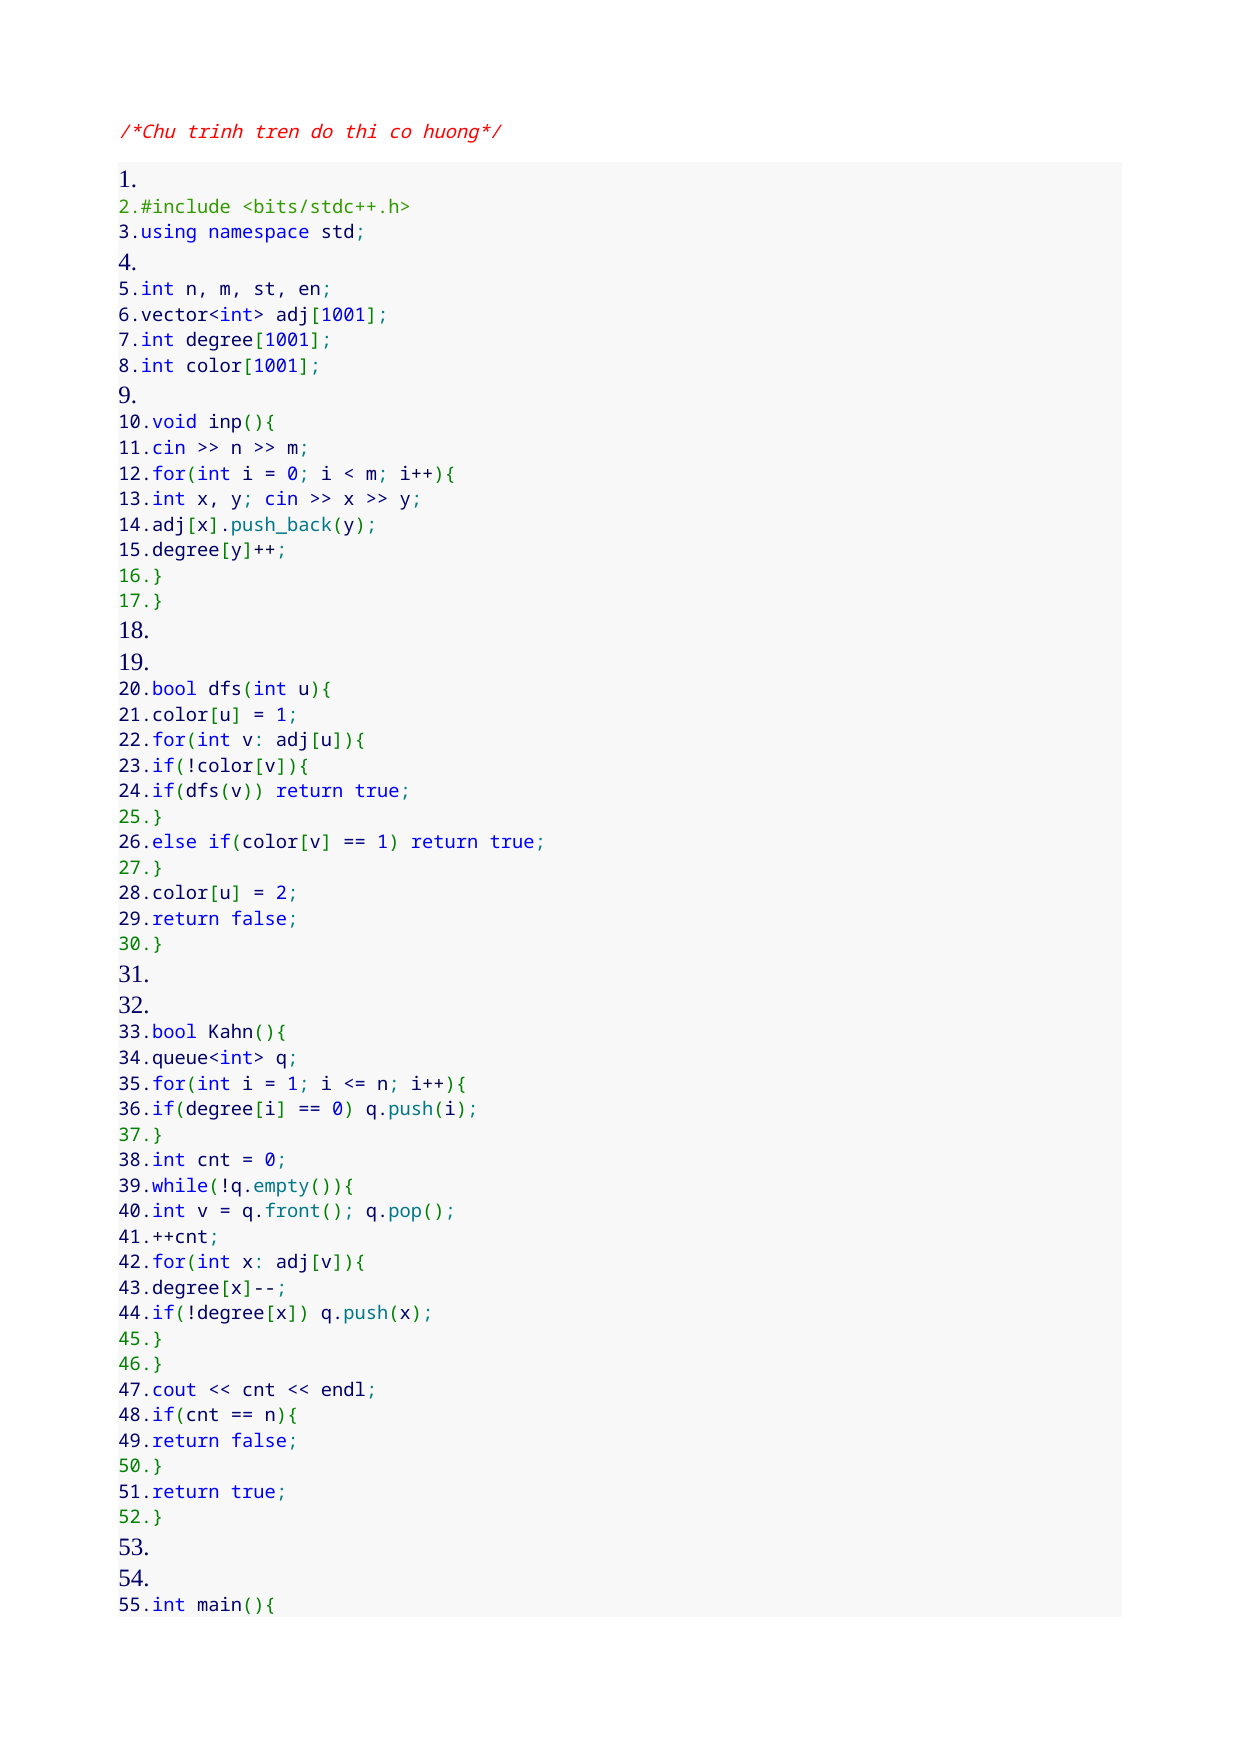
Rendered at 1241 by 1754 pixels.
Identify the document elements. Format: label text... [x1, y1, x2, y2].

list else if(color[v] == 1) return true; [118, 829, 1122, 854]
list return false; [118, 1427, 1122, 1453]
list degree[x]--; [118, 1274, 1122, 1299]
list if(dfs(v)) return true; [118, 778, 1122, 803]
list return false; [118, 905, 1122, 931]
list } [118, 1325, 1122, 1351]
list color[u] = 1; [118, 701, 1122, 727]
list bool dfs(int u){ [118, 676, 1122, 701]
list return true; [118, 1478, 1122, 1504]
list int cnt = 0; [118, 1146, 1122, 1172]
list for(int x: adj[v]){ [118, 1248, 1122, 1274]
list if(cnt == n){ [118, 1402, 1122, 1427]
list if(!color[v]){ [118, 752, 1122, 778]
list for(int i = 1; i <= n; i++){ [118, 1070, 1122, 1095]
list int main(){ [118, 1592, 1122, 1617]
list if(degree[i] == 0) q.push(i); [118, 1095, 1122, 1121]
list } [118, 1121, 1122, 1146]
list int degree[1001]; [118, 327, 1122, 352]
list } [118, 1453, 1122, 1478]
list int x, y; cin >> x >> y; [118, 485, 1122, 511]
list void inp(){ [118, 409, 1122, 434]
list bool Kahn(){ [118, 1019, 1122, 1044]
list } [118, 803, 1122, 829]
list for(int v: adj[u]){ [118, 727, 1122, 752]
list color[u] = 2; [118, 880, 1122, 905]
list while(!q.empty()){ [118, 1172, 1122, 1197]
list ++cnt; [118, 1223, 1122, 1248]
list cin >> n >> m; [118, 434, 1122, 460]
list int n, m, st, en; [118, 276, 1122, 301]
list using namespace std; [118, 219, 1122, 244]
list cout << cnt << endl; [118, 1376, 1122, 1402]
list adj[x].push_back(y); [118, 511, 1122, 536]
list } [118, 562, 1122, 587]
list } [118, 854, 1122, 880]
list degree[y]++; [118, 536, 1122, 562]
list } [118, 1351, 1122, 1376]
list #include <bits/stdc++.h> [118, 193, 1122, 219]
list int color[1001]; [118, 352, 1122, 378]
list queue<int> q; [118, 1044, 1122, 1070]
list if(!degree[x]) q.push(x); [118, 1299, 1122, 1325]
list for(int i = 0; i < m; i++){ [118, 460, 1122, 485]
text /*Chu trinh tren do thi co huong*/ [118, 118, 1122, 144]
list } [118, 587, 1122, 613]
list } [118, 931, 1122, 956]
list } [118, 1504, 1122, 1529]
list int v = q.front(); q.pop(); [118, 1197, 1122, 1223]
list vector<int> adj[1001]; [118, 301, 1122, 327]
